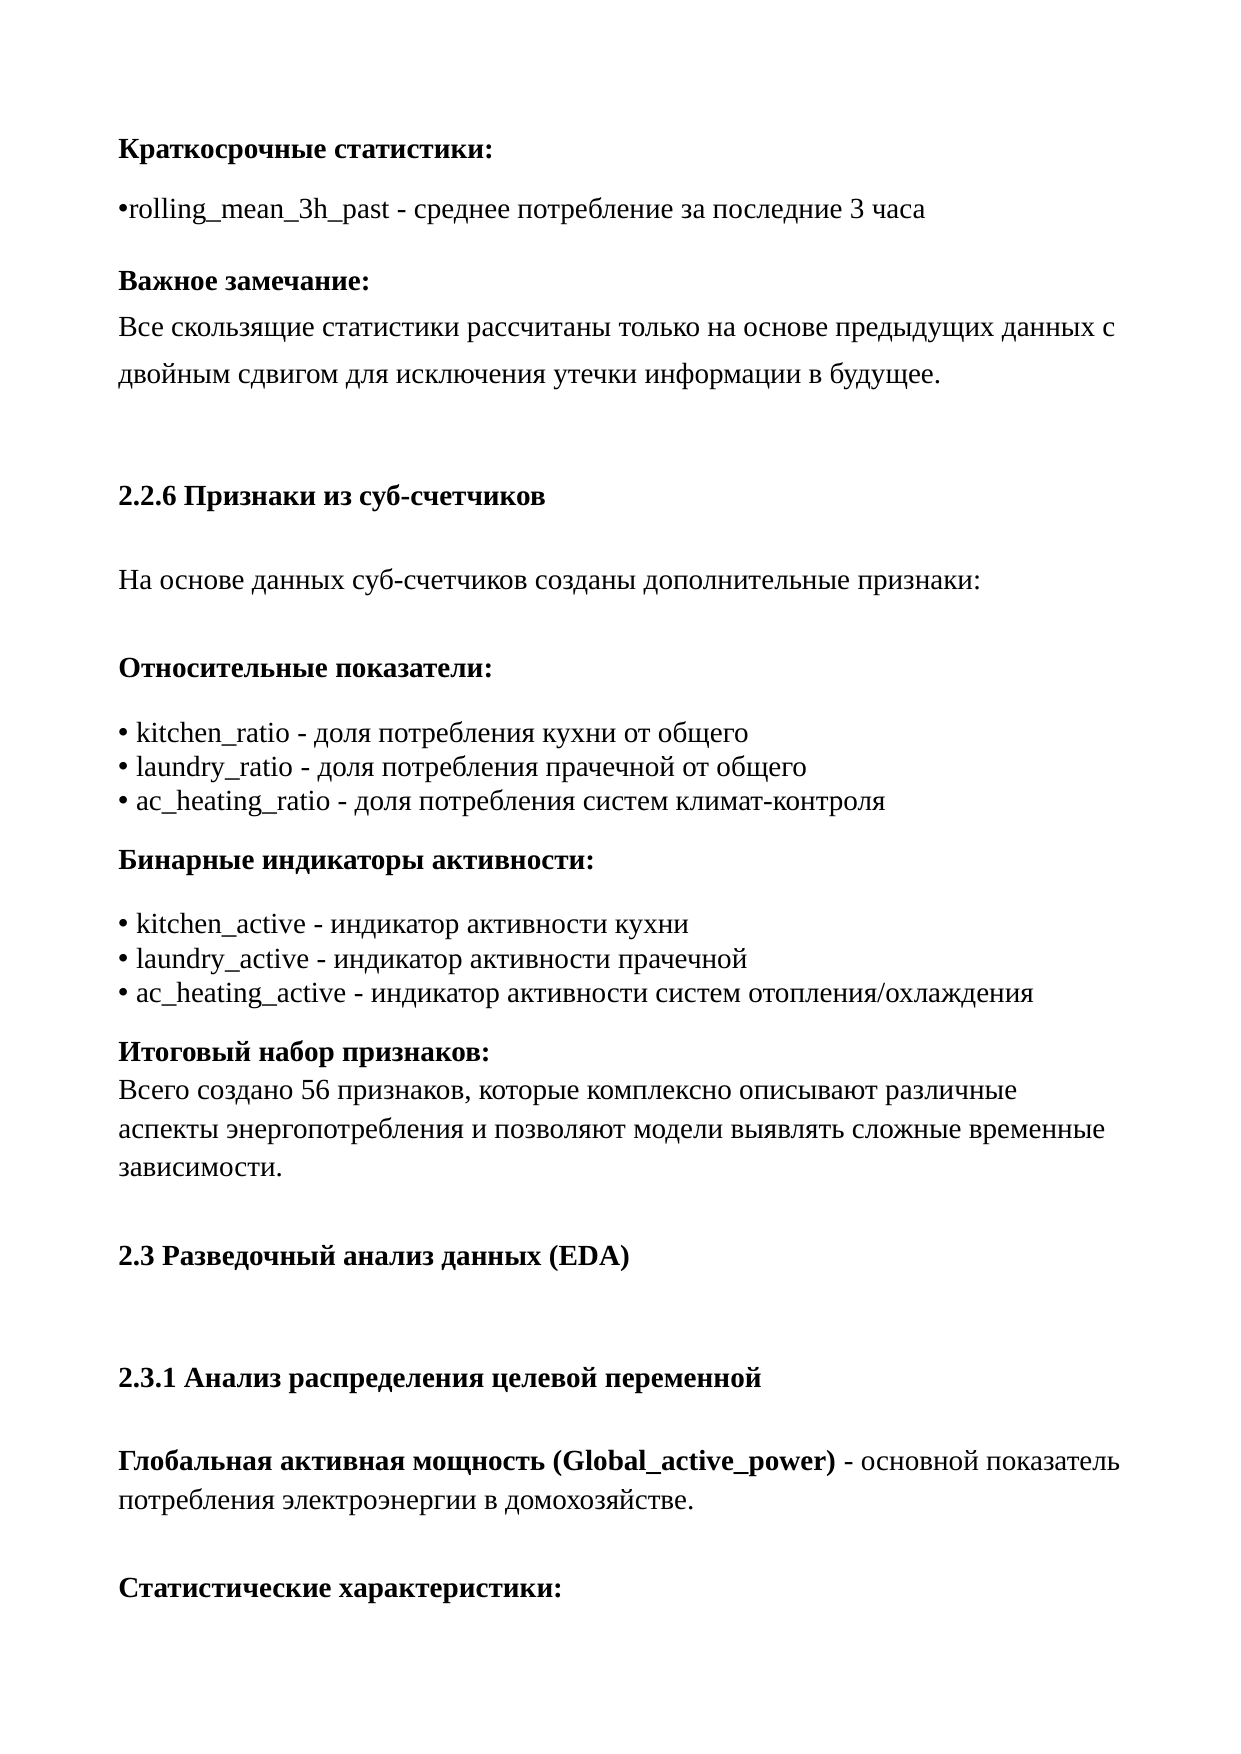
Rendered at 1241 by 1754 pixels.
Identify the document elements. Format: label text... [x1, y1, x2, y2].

list ac_heating_active - индикатор активности систем отопления/охлаждения [118, 974, 1122, 1009]
text Статистические характеристики: [118, 1570, 1122, 1604]
text Важное замечание: Все скользящие статистики рассчитаны только на основе предыдущих данных с двойным сдвигом для исключения утечки информации в будущее. [118, 249, 1122, 390]
text Бинарные индикаторы активности: [118, 842, 1122, 876]
list laundry_active - индикатор активности прачечной [118, 940, 1122, 974]
list kitchen_active - индикатор активности кухни [118, 906, 1122, 940]
text Краткосрочные статистики: [118, 118, 1122, 165]
list rolling_mean_3h_past - среднее потребление за последние 3 часа [118, 190, 1122, 224]
text Итоговый набор признаков: Всего создано 56 признаков, которые комплексно описывают различные аспекты энергопотребления и позволяют модели выявлять сложные временные зависимости. [118, 1034, 1122, 1183]
list laundry_ratio - доля потребления прачечной от общего [118, 748, 1122, 783]
text На основе данных суб-счетчиков созданы дополнительные признаки: [118, 562, 1122, 595]
text Глобальная активная мощность (Global_active_power) - основной показатель потребления электроэнергии в домохозяйстве. [118, 1443, 1122, 1515]
list ac_heating_ratio - доля потребления систем климат-контроля [118, 783, 1122, 817]
text Относительные показатели: [118, 650, 1122, 684]
subtitle 2.3 Разведочный анализ данных (EDA) [118, 1238, 1122, 1271]
subtitle 2.3.1 Анализ распределения целевой переменной [118, 1346, 1122, 1393]
subtitle 2.2.6 Признаки из суб-счетчиков [118, 465, 1122, 512]
list kitchen_ratio - доля потребления кухни от общего [118, 714, 1122, 748]
